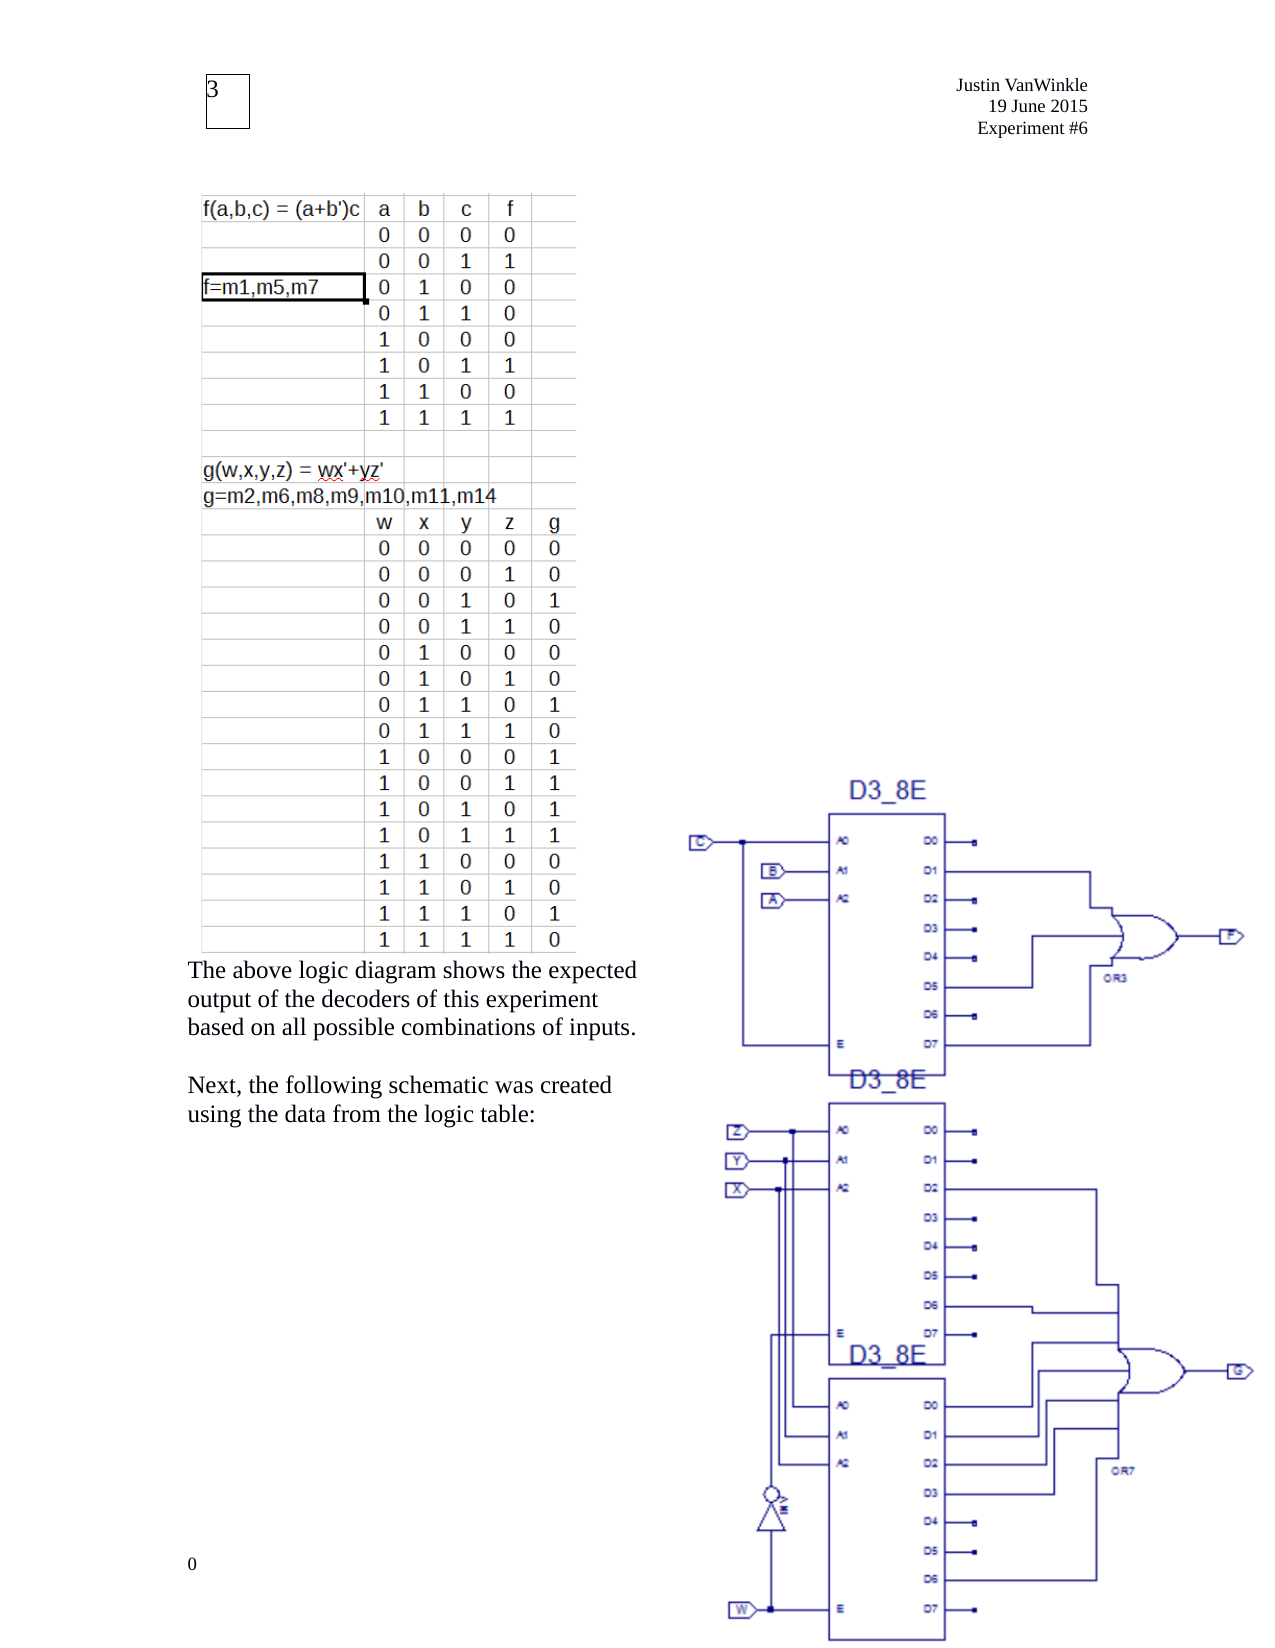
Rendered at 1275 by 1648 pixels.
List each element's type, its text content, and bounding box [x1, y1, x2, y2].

text Next, the following schematic was created using the data from the logic table: [187, 1070, 659, 1127]
picture [659, 771, 1275, 1648]
text The above logic diagram shows the expected output of the decoders of this experiment based on all possible combinations of inputs. [187, 955, 659, 1041]
picture [201, 193, 577, 954]
